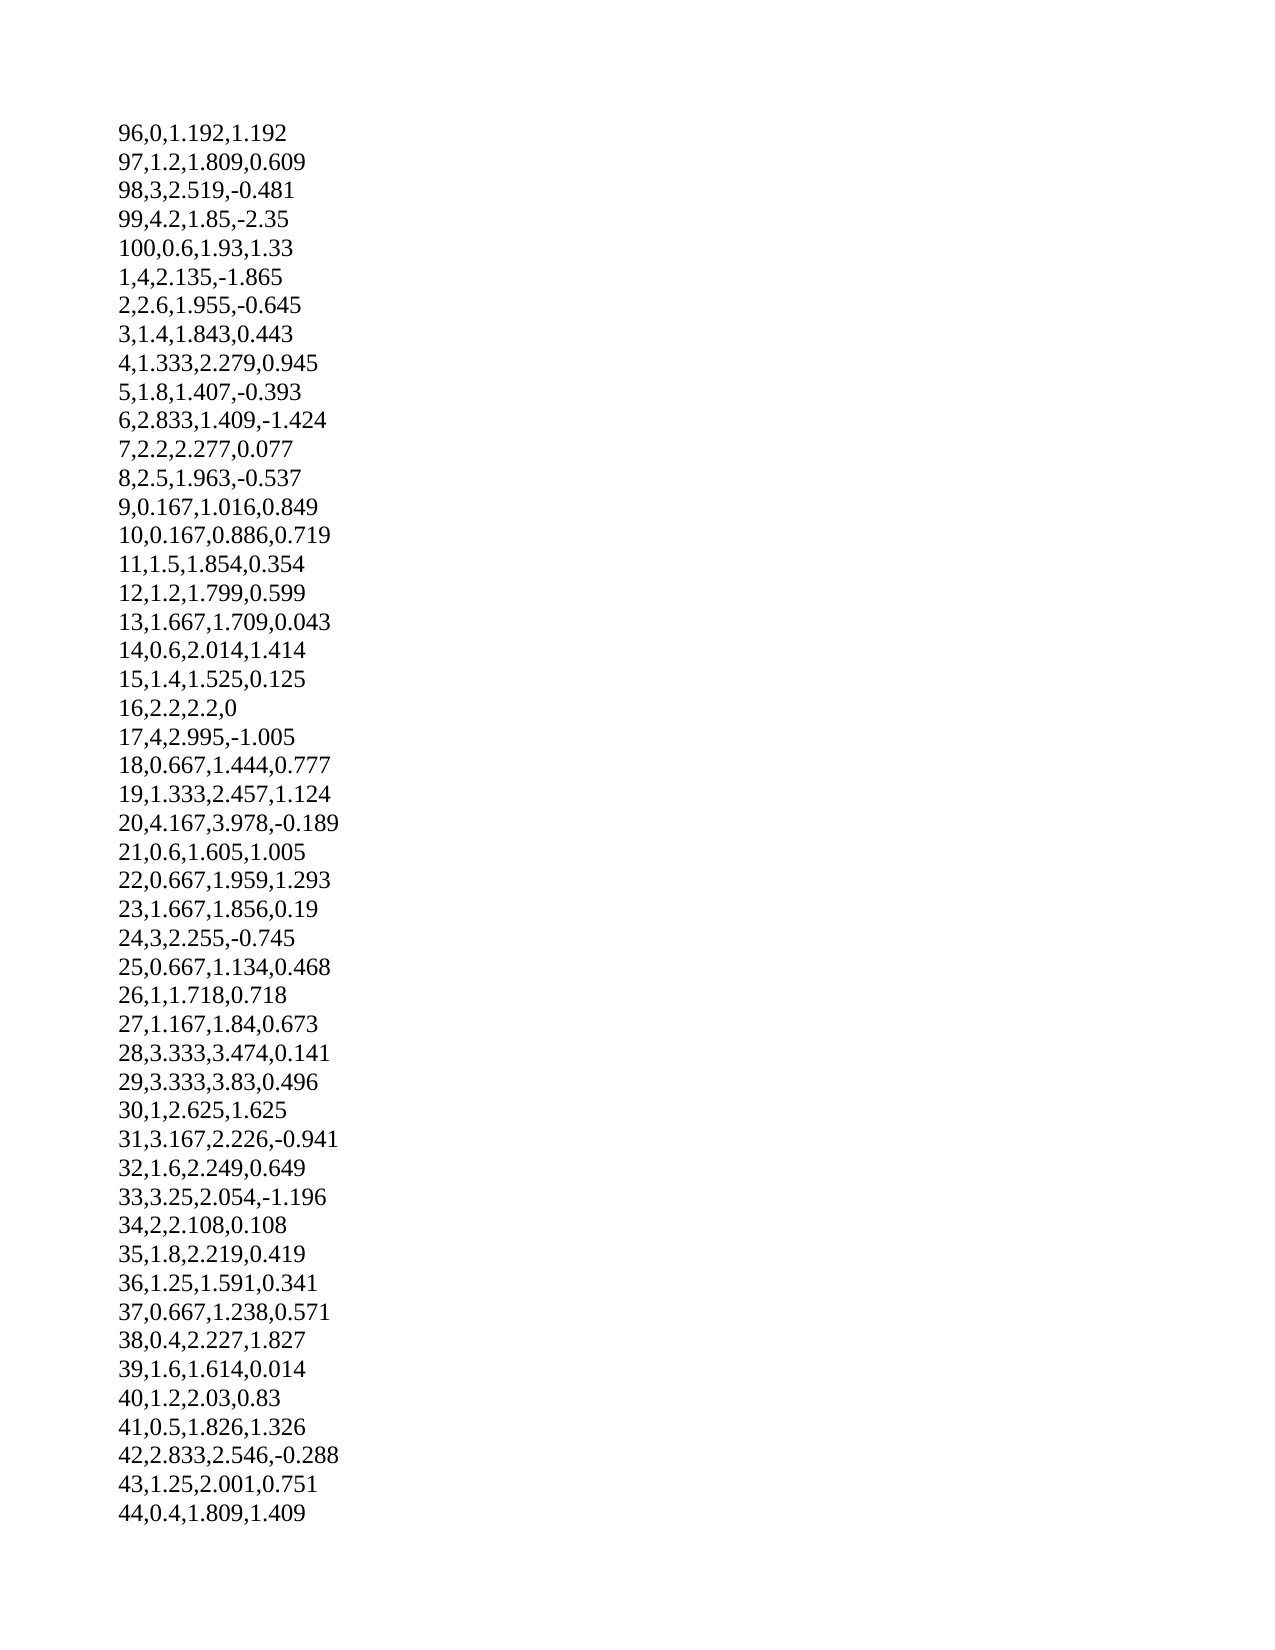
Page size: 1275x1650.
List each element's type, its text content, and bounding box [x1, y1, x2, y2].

text 18,0.667,1.444,0.777 [118, 751, 1157, 779]
text 29,3.333,3.83,0.496 [118, 1067, 1157, 1096]
text 37,0.667,1.238,0.571 [118, 1297, 1157, 1326]
text 1,4,2.135,-1.865 [118, 262, 1157, 291]
text 33,3.25,2.054,-1.196 [118, 1182, 1157, 1211]
text 39,1.6,1.614,0.014 [118, 1354, 1157, 1383]
text 42,2.833,2.546,-0.288 [118, 1441, 1157, 1469]
text 32,1.6,2.249,0.649 [118, 1153, 1157, 1182]
text 11,1.5,1.854,0.354 [118, 549, 1157, 578]
text 27,1.167,1.84,0.673 [118, 1009, 1157, 1038]
text 96,0,1.192,1.192 [118, 118, 1157, 147]
text 31,3.167,2.226,-0.941 [118, 1124, 1157, 1153]
text 38,0.4,2.227,1.827 [118, 1326, 1157, 1354]
text 99,4.2,1.85,-2.35 [118, 204, 1157, 233]
text 20,4.167,3.978,-0.189 [118, 808, 1157, 837]
text 19,1.333,2.457,1.124 [118, 779, 1157, 808]
text 44,0.4,1.809,1.409 [118, 1498, 1157, 1527]
text 9,0.167,1.016,0.849 [118, 492, 1157, 521]
text 30,1,2.625,1.625 [118, 1096, 1157, 1124]
text 34,2,2.108,0.108 [118, 1211, 1157, 1239]
text 43,1.25,2.001,0.751 [118, 1469, 1157, 1498]
text 40,1.2,2.03,0.83 [118, 1383, 1157, 1412]
text 24,3,2.255,-0.745 [118, 923, 1157, 952]
text 8,2.5,1.963,-0.537 [118, 463, 1157, 492]
text 23,1.667,1.856,0.19 [118, 894, 1157, 923]
text 2,2.6,1.955,-0.645 [118, 291, 1157, 319]
text 28,3.333,3.474,0.141 [118, 1038, 1157, 1067]
text 14,0.6,2.014,1.414 [118, 636, 1157, 664]
text 5,1.8,1.407,-0.393 [118, 377, 1157, 406]
text 100,0.6,1.93,1.33 [118, 233, 1157, 262]
text 12,1.2,1.799,0.599 [118, 578, 1157, 607]
text 98,3,2.519,-0.481 [118, 176, 1157, 204]
text 22,0.667,1.959,1.293 [118, 866, 1157, 894]
text 7,2.2,2.277,0.077 [118, 434, 1157, 463]
text 10,0.167,0.886,0.719 [118, 521, 1157, 549]
text 97,1.2,1.809,0.609 [118, 147, 1157, 176]
text 41,0.5,1.826,1.326 [118, 1412, 1157, 1441]
text 3,1.4,1.843,0.443 [118, 319, 1157, 348]
text 26,1,1.718,0.718 [118, 981, 1157, 1009]
text 35,1.8,2.219,0.419 [118, 1239, 1157, 1268]
text 6,2.833,1.409,-1.424 [118, 406, 1157, 434]
text 4,1.333,2.279,0.945 [118, 348, 1157, 377]
text 25,0.667,1.134,0.468 [118, 952, 1157, 981]
text 36,1.25,1.591,0.341 [118, 1268, 1157, 1297]
text 15,1.4,1.525,0.125 [118, 664, 1157, 693]
text 17,4,2.995,-1.005 [118, 722, 1157, 751]
text 21,0.6,1.605,1.005 [118, 837, 1157, 866]
text 16,2.2,2.2,0 [118, 693, 1157, 722]
text 13,1.667,1.709,0.043 [118, 607, 1157, 636]
